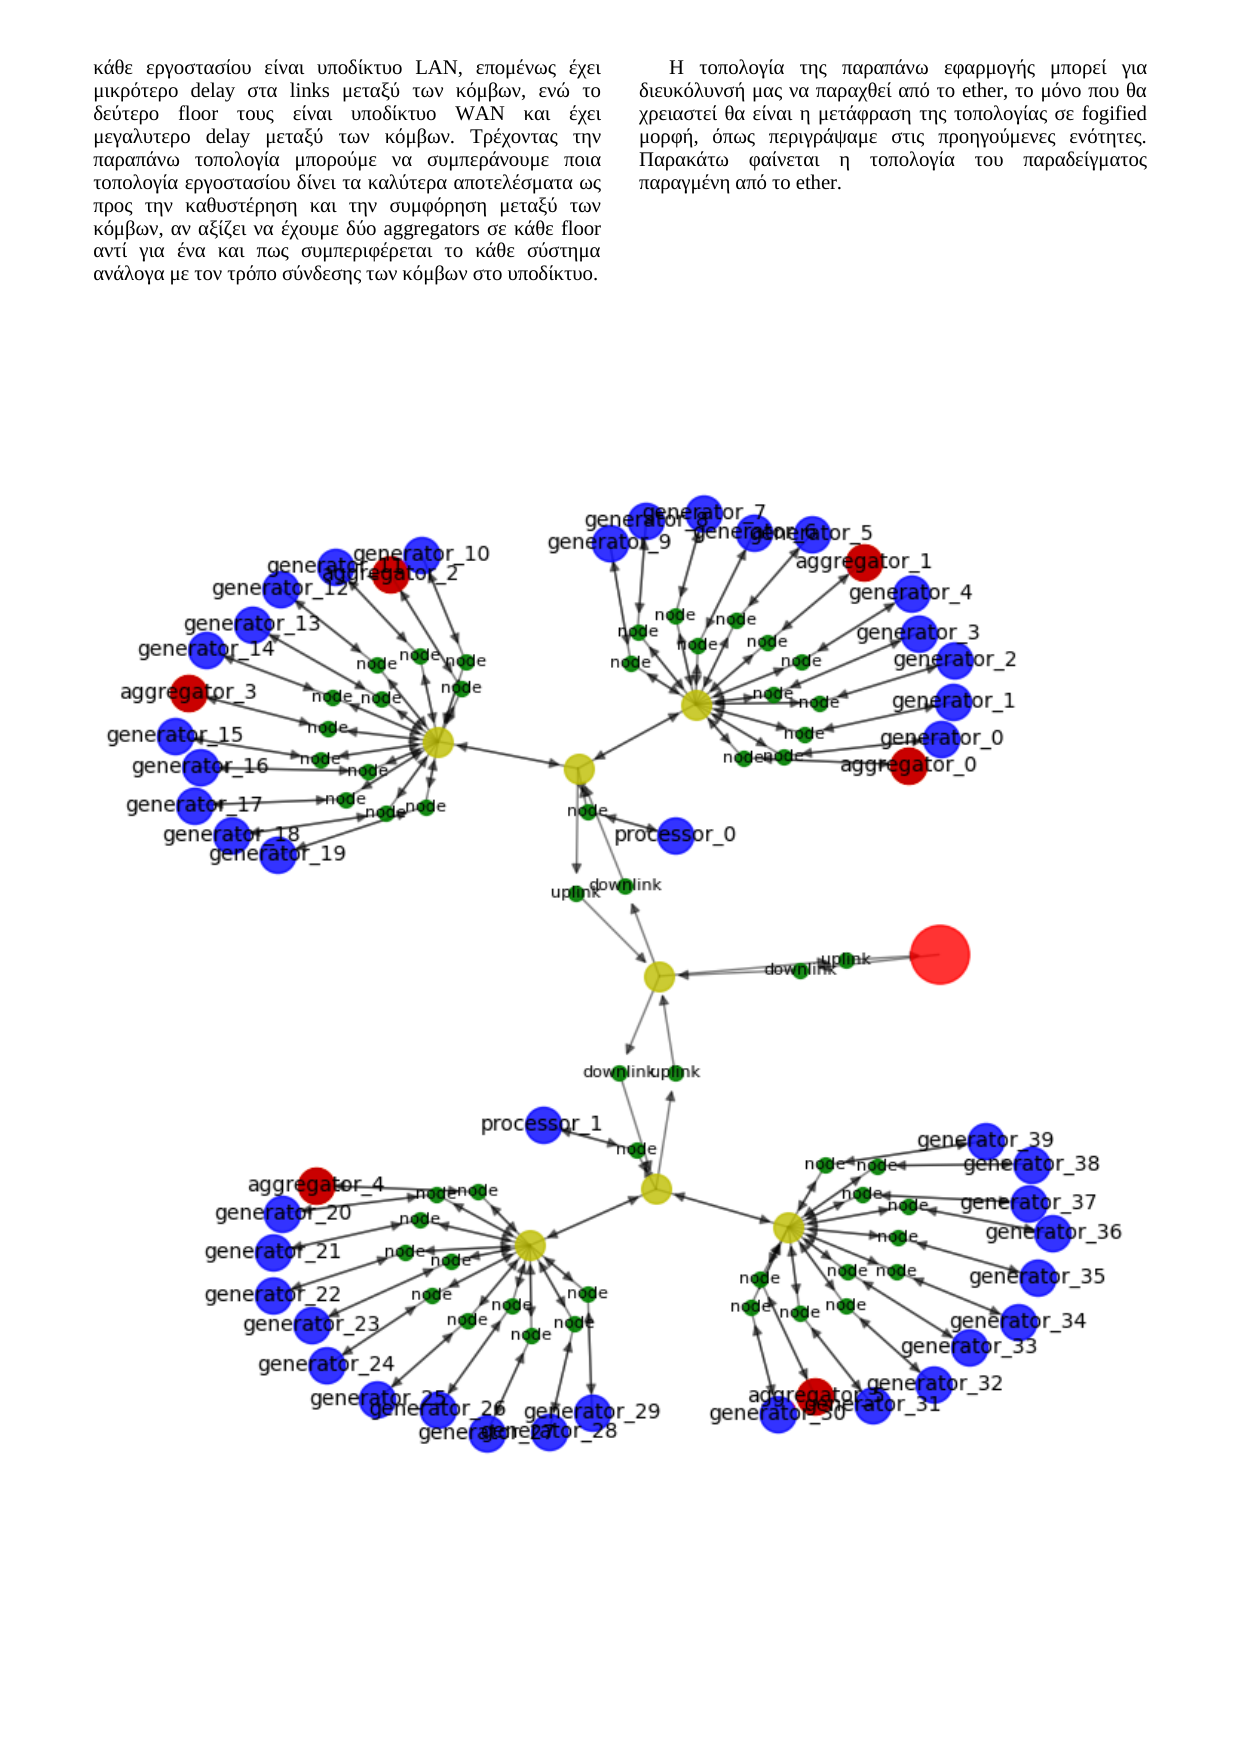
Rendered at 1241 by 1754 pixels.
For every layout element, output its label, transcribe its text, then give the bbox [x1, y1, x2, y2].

text κάθε εργοστασίου είναι υποδίκτυο LAN, επομένως έχει μικρότερο delay στα links μεταξύ των κόμβων, ενώ το δεύτερο floor τους είναι υποδίκτυο WAN και έχει μεγαλυτερο delay μεταξύ των κόμβων. Τρέχοντας την παραπάνω τοπολογία μπορούμε να συμπεράνουμε ποια τοπολογία εργοστασίου δίνει τα καλύτερα αποτελέσματα ως προς την καθυστέρηση και την συμφόρηση μεταξύ των κόμβων, αν αξίζει να έχουμε δύο aggregators σε κάθε floor αντί για ένα και πως συμπεριφέρεται το κάθε σύστημα ανάλογα με τον τρόπο σύνδεσης των κόμβων στο υποδίκτυο. [93, 56, 601, 285]
text Η τοπολογία της παραπάνω εφαρμογής μπορεί για διευκόλυνσή μας να παραχθεί από το ether, το μόνο που θα χρειαστεί θα είναι η μετάφραση της τοπολογίας σε fogified μορφή, όπως περιγράψαμε στις προηγούμενες ενότητες. Παρακάτω φαίνεται η τοπολογία του παραδείγματος παραγμένη από το ether. [639, 56, 1147, 194]
picture [89, 423, 1143, 1527]
